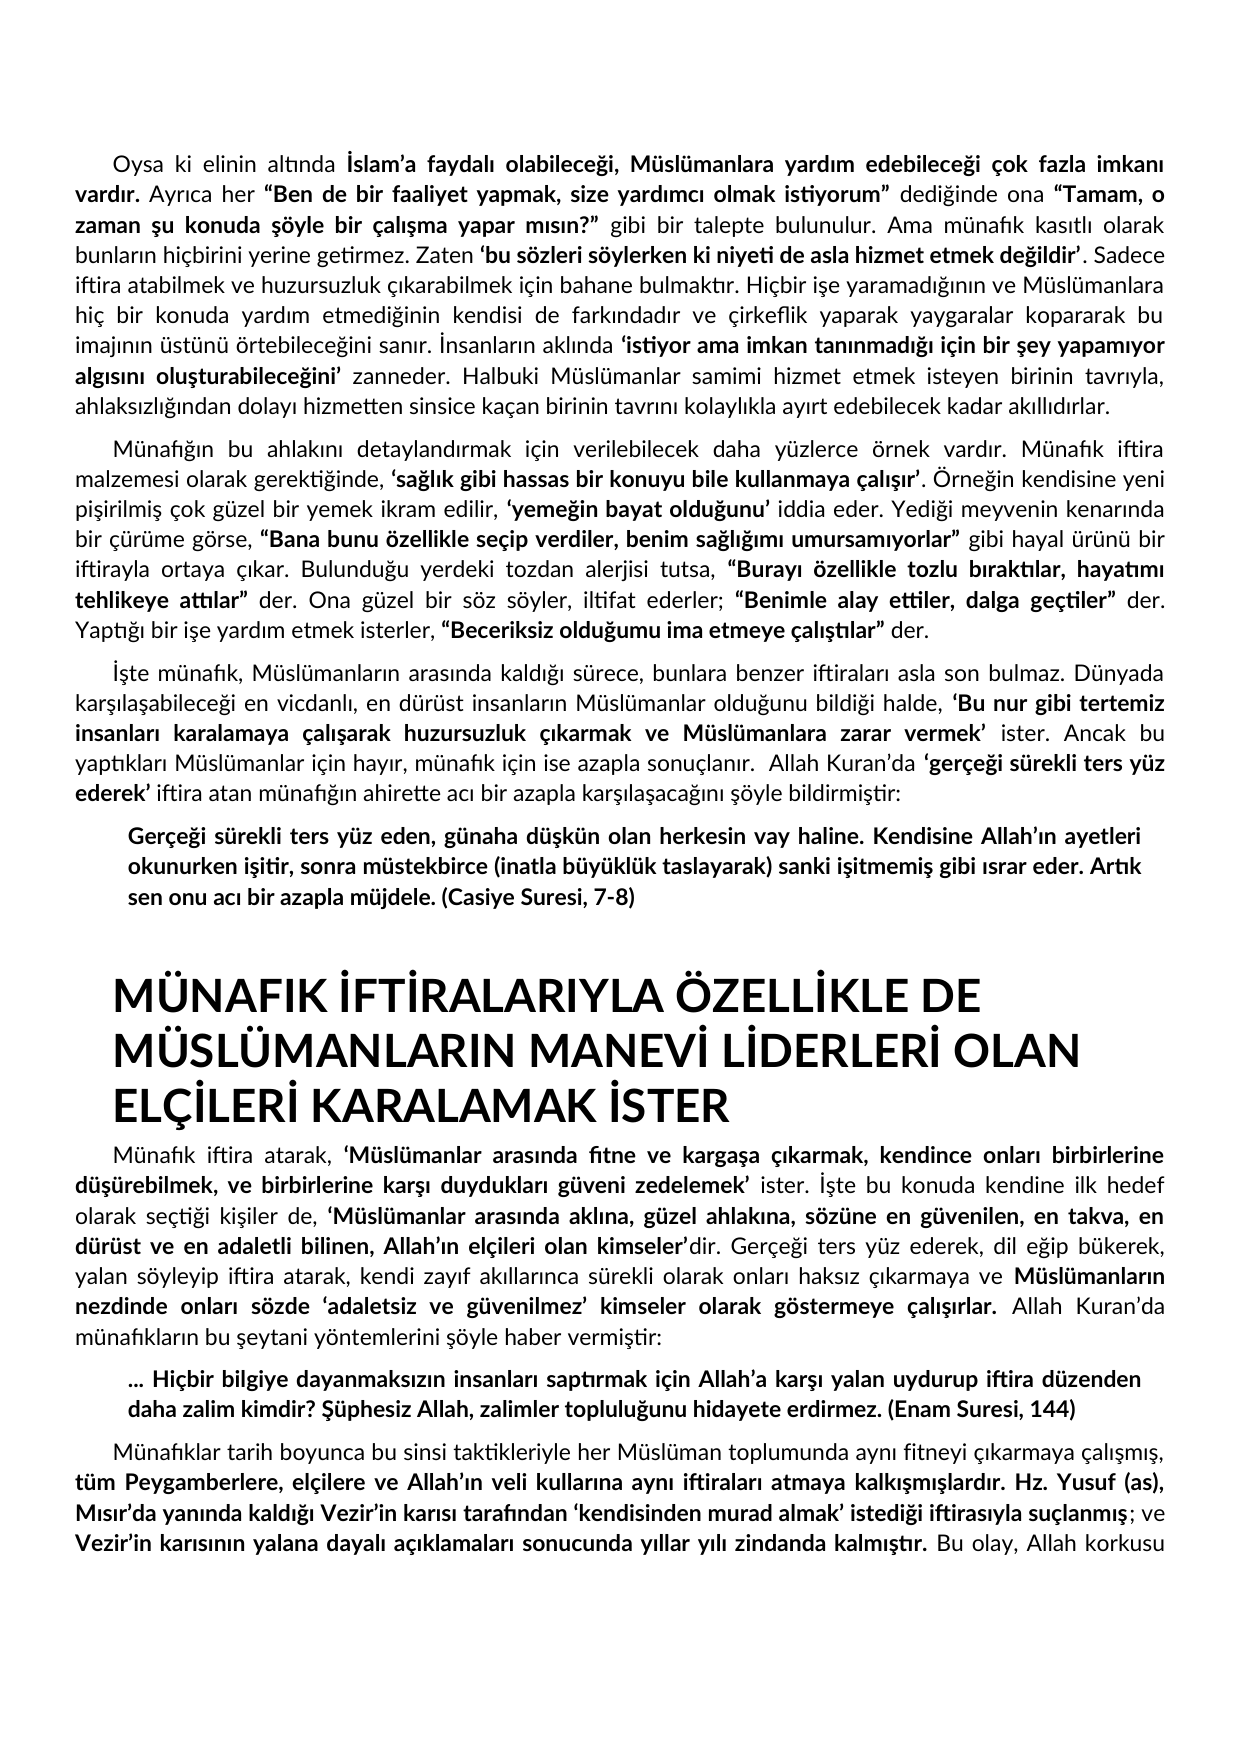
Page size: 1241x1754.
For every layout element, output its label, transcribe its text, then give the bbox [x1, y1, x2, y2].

text Münafığın bu ahlakını detaylandırmak için verilebilecek daha yüzlerce örnek vardır. Münafık iftira malzemesi olarak gerektiğinde, ‘sağlık gibi hassas bir konuyu bile kullanmaya çalışır’. Örneğin kendisine yeni pişirilmiş çok güzel bir yemek ikram edilir, ‘yemeğin bayat olduğunu’ iddia eder. Yediği meyvenin kenarında bir çürüme görse, “Bana bunu özellikle seçip verdiler, benim sağlığımı umursamıyorlar” gibi hayal ürünü bir iftirayla ortaya çıkar. Bulunduğu yerdeki tozdan alerjisi tutsa, “Burayı özellikle tozlu bıraktılar, hayatımı tehlikeye attılar” der. Ona güzel bir söz söyler, iltifat ederler; “Benimle alay ettiler, dalga geçtiler” der. Yaptığı bir işe yardım etmek isterler, “Beceriksiz olduğumu ima etmeye çalıştılar” der. [75, 434, 1165, 643]
text ... Hiçbir bilgiye dayanmaksızın insanları saptırmak için Allah’a karşı yalan uydurup iftira düzenden daha zalim kimdir? Şüphesiz Allah, zalimler topluluğunu hidayete erdirmez. (Enam Suresi, 144) [128, 1365, 1143, 1423]
text Münafıklar tarih boyunca bu sinsi taktikleriyle her Müslüman toplumunda aynı fitneyi çıkarmaya çalışmış, tüm Peygamberlere, elçilere ve Allah’ın veli kullarına aynı iftiraları atmaya kalkışmışlardır. Hz. Yusuf (as), Mısır’da yanında kaldığı Vezir’in karısı tarafından ‘kendisinden murad almak’ istediği iftirasıyla suçlanmış; ve Vezir’in karısının yalana dayalı açıklamaları sonucunda yıllar yılı zindanda kalmıştır. Bu olay, Allah korkusu [75, 1438, 1165, 1556]
text İşte münafık, Müslümanların arasında kaldığı sürece, bunlara benzer iftiraları asla son bulmaz. Dünyada karşılaşabileceği en vicdanlı, en dürüst insanların Müslümanlar olduğunu bildiği halde, ‘Bu nur gibi tertemiz insanları karalamaya çalışarak huzursuzluk çıkarmak ve Müslümanlara zarar vermek’ ister. Ancak bu yaptıkları Müslümanlar için hayır, münafık için ise azapla sonuçlanır. Allah Kuran’da ‘gerçeği sürekli ters yüz ederek’ iftira atan münafığın ahirette acı bir azapla karşılaşacağını şöyle bildirmiştir: [75, 658, 1165, 807]
subtitle MÜNAFIK İFTİRALARIYLA ÖZELLİKLE DE MÜSLÜMANLARIN MANEVİ LİDERLERİ OLAN ELÇİLERİ KARALAMAK İSTER [112, 968, 1165, 1133]
text Gerçeği sürekli ters yüz eden, günaha düşkün olan herkesin vay haline. Kendisine Allah’ın ayetleri okunurken işitir, sonra müstekbirce (inatla büyüklük taslayarak) sanki işitmemiş gibi ısrar eder. Artık sen onu acı bir azapla müjdele. (Casiye Suresi, 7-8) [128, 822, 1143, 910]
text Münafık iftira atarak, ‘Müslümanlar arasında fitne ve kargaşa çıkarmak, kendince onları birbirlerine düşürebilmek, ve birbirlerine karşı duydukları güveni zedelemek’ ister. İşte bu konuda kendine ilk hedef olarak seçtiği kişiler de, ‘Müslümanlar arasında aklına, güzel ahlakına, sözüne en güvenilen, en takva, en dürüst ve en adaletli bilinen, Allah’ın elçileri olan kimseler’dir. Gerçeği ters yüz ederek, dil eğip bükerek, yalan söyleyip iftira atarak, kendi zayıf akıllarınca sürekli olarak onları haksız çıkarmaya ve Müslümanların nezdinde onları sözde ‘adaletsiz ve güvenilmez’ kimseler olarak göstermeye çalışırlar. Allah Kuran’da münafıkların bu şeytani yöntemlerini şöyle haber vermiştir: [75, 1141, 1165, 1350]
text Oysa ki elinin altında İslam’a faydalı olabileceği, Müslümanlara yardım edebileceği çok fazla imkanı vardır. Ayrıca her “Ben de bir faaliyet yapmak, size yardımcı olmak istiyorum” dediğinde ona “Tamam, o zaman şu konuda şöyle bir çalışma yapar mısın?” gibi bir talepte bulunulur. Ama münafık kasıtlı olarak bunların hiçbirini yerine getirmez. Zaten ‘bu sözleri söylerken ki niyeti de asla hizmet etmek değildir’. Sadece iftira atabilmek ve huzursuzluk çıkarabilmek için bahane bulmaktır. Hiçbir işe yaramadığının ve Müslümanlara hiç bir konuda yardım etmediğinin kendisi de farkındadır ve çirkeflik yaparak yaygaralar kopararak bu imajının üstünü örtebileceğini sanır. İnsanların aklında ‘istiyor ama imkan tanınmadığı için bir şey yapamıyor algısını oluşturabileceğini’ zanneder. Halbuki Müslümanlar samimi hizmet etmek isteyen birinin tavrıyla, ahlaksızlığından dolayı hizmetten sinsice kaçan birinin tavrını kolaylıkla ayırt edebilecek kadar akıllıdırlar. [75, 150, 1165, 419]
